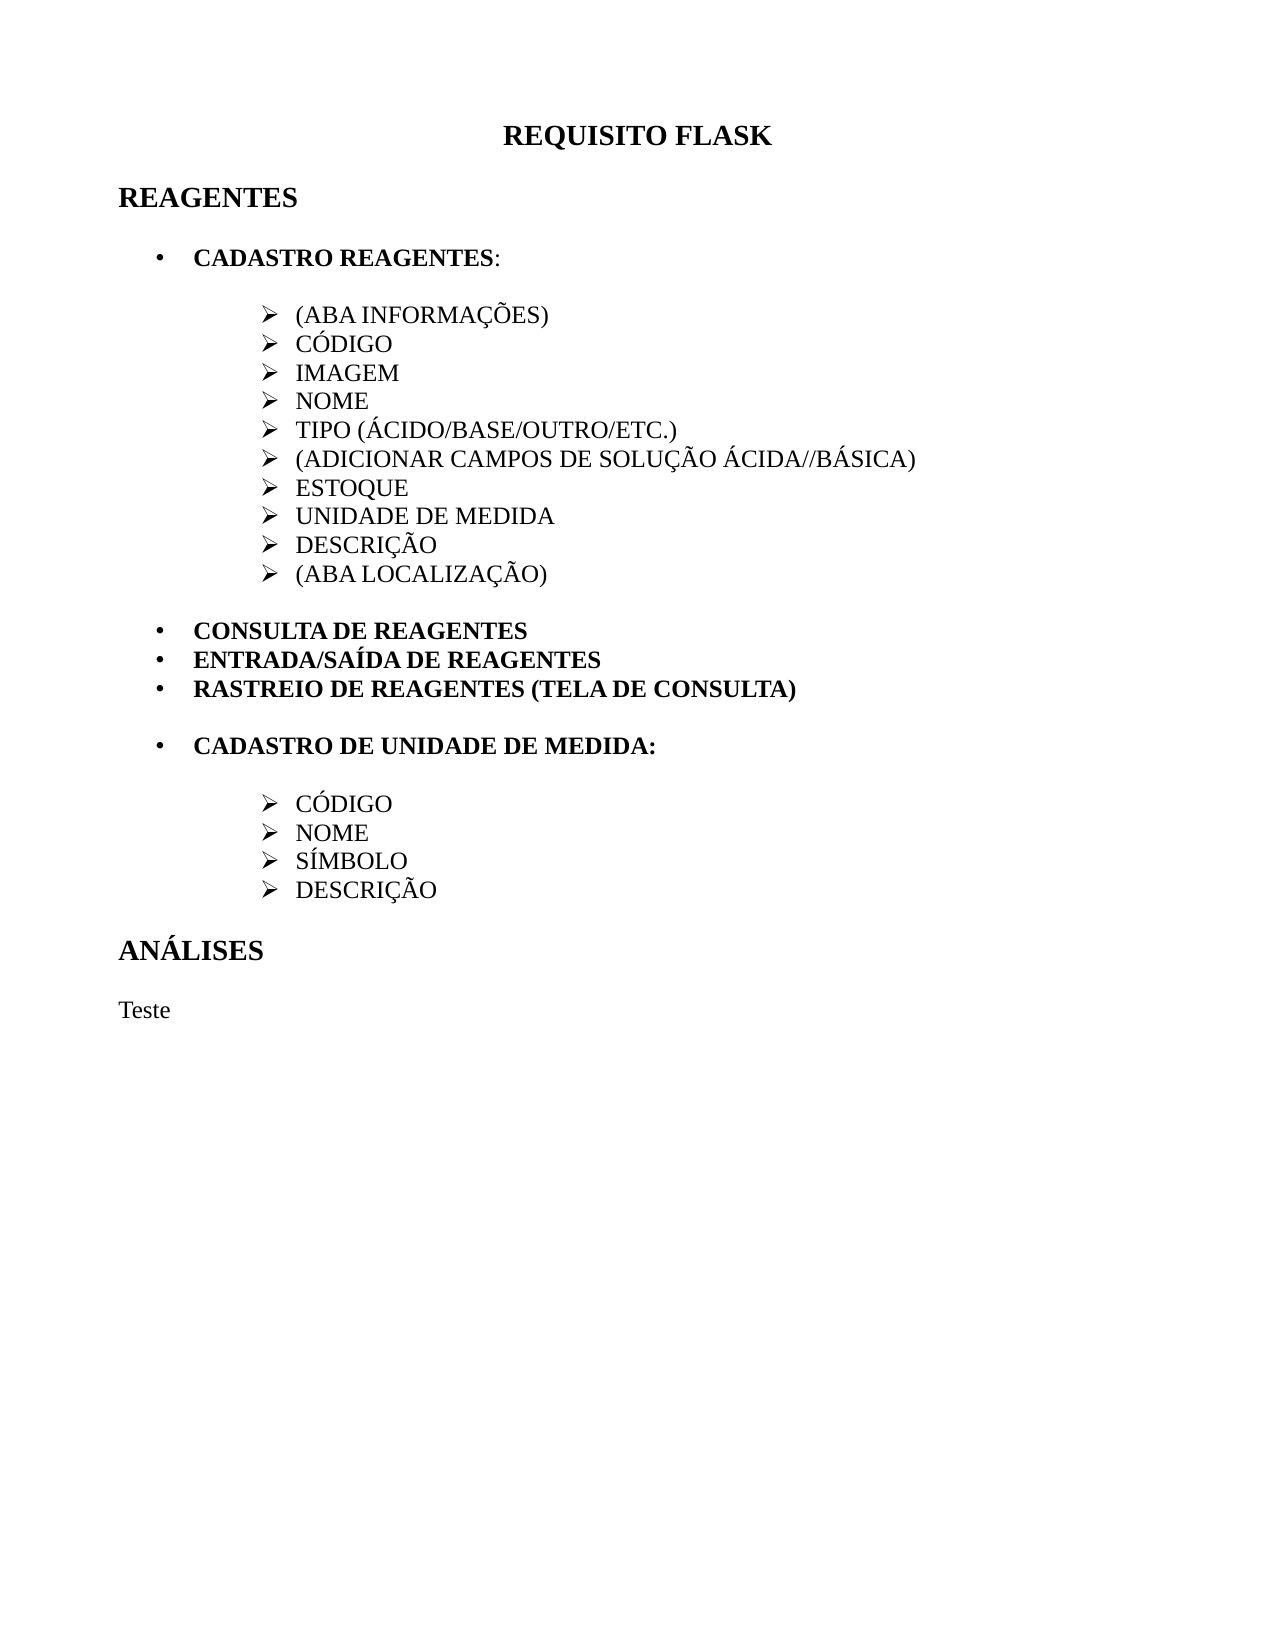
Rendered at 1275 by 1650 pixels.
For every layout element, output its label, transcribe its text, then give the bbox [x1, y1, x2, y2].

list (ABA INFORMAÇÕES) [260, 300, 1157, 329]
list SÍMBOLO [260, 846, 1157, 875]
list ESTOQUE [260, 473, 1157, 501]
list CADASTRO DE UNIDADE DE MEDIDA: [156, 731, 1157, 760]
list CÓDIGO [260, 789, 1157, 818]
list CONSULTA DE REAGENTES [156, 616, 1157, 645]
list ENTRADA/SAÍDA DE REAGENTES [156, 645, 1157, 674]
list NOME [260, 386, 1157, 415]
list (ADICIONAR CAMPOS DE SOLUÇÃO ÁCIDA//BÁSICA) [260, 444, 1157, 473]
text REAGENTES [118, 180, 1157, 214]
list TIPO (ÁCIDO/BASE/OUTRO/ETC.) [260, 415, 1157, 444]
list CADASTRO REAGENTES: [156, 243, 1157, 271]
text REQUISITO FLASK [118, 118, 1157, 152]
list DESCRIÇÃO [260, 530, 1157, 559]
text ANÁLISES [118, 933, 1157, 966]
list NOME [260, 818, 1157, 846]
text Teste [118, 995, 1157, 1024]
list RASTREIO DE REAGENTES (TELA DE CONSULTA) [156, 674, 1157, 703]
list CÓDIGO [260, 329, 1157, 358]
list DESCRIÇÃO [260, 875, 1157, 904]
list (ABA LOCALIZAÇÃO) [260, 559, 1157, 588]
list UNIDADE DE MEDIDA [260, 501, 1157, 530]
list IMAGEM [260, 358, 1157, 386]
